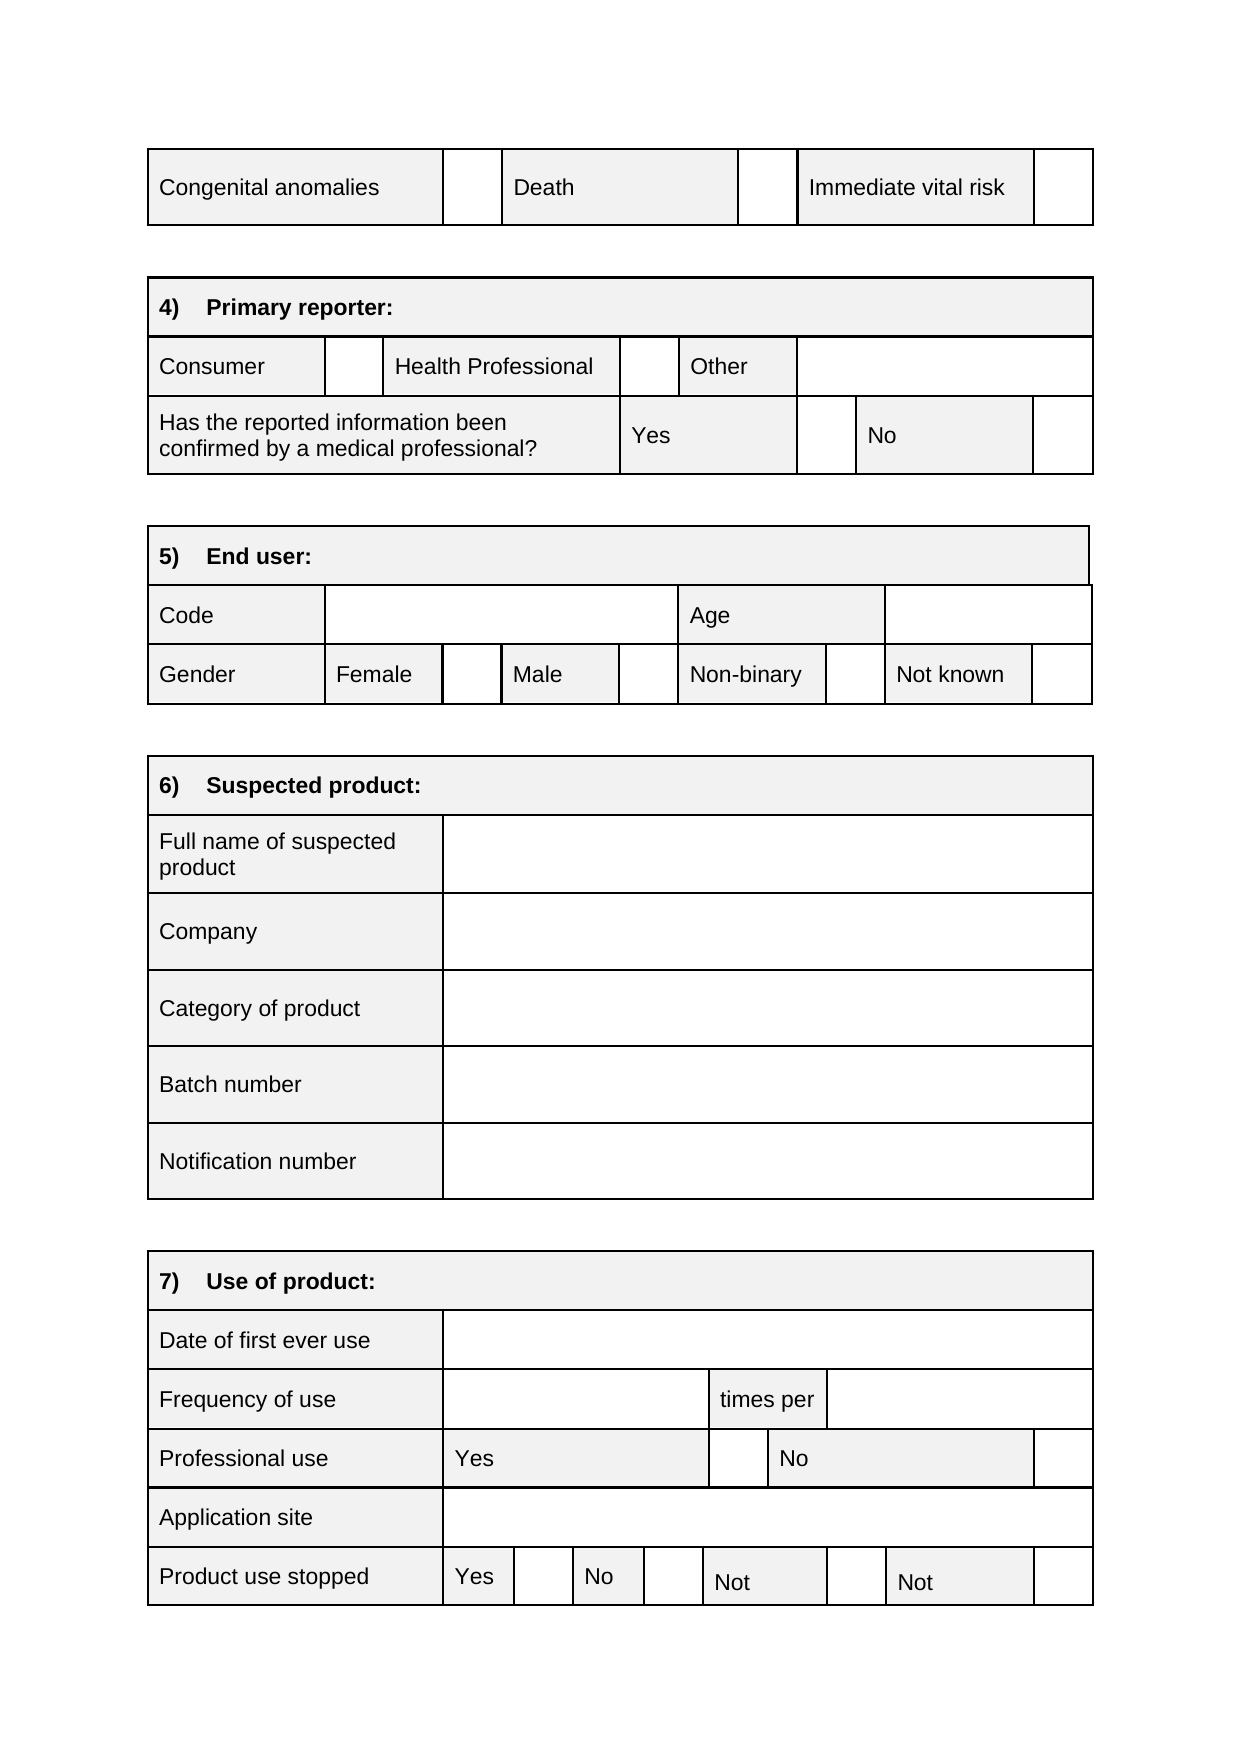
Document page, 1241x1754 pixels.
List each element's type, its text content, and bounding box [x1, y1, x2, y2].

table_cell Code [149, 586, 324, 643]
table_cell [444, 894, 1092, 969]
table_cell [444, 1489, 1092, 1546]
table_cell Full name of suspected product [149, 816, 442, 892]
table_cell [620, 645, 677, 702]
table_cell Consumer [149, 338, 324, 394]
table_cell Product use stopped [149, 1548, 442, 1604]
table_cell Has the reported information been confirmed by a medical professional? [149, 397, 619, 473]
table_cell [444, 971, 1092, 1045]
table_cell Immediate vital risk [799, 150, 1033, 224]
table_cell No [857, 397, 1032, 473]
table_cell No [574, 1548, 643, 1604]
table_cell Company [149, 894, 442, 969]
table_header End user: [149, 527, 1088, 584]
table_cell [444, 1370, 708, 1427]
table_cell Notification number [149, 1124, 442, 1198]
table_cell Frequency of use [149, 1370, 442, 1427]
table_cell Category of product [149, 971, 442, 1045]
table_cell [326, 338, 382, 394]
table_cell [1035, 150, 1092, 224]
table_cell Health Professional [384, 338, 619, 394]
table_cell [326, 586, 677, 643]
table_cell [739, 150, 796, 224]
table_cell [444, 645, 500, 702]
table_cell Non-binary [679, 645, 825, 702]
table_header Use of product: [149, 1252, 1092, 1309]
table_cell Female [326, 645, 441, 702]
table_cell [515, 1548, 572, 1604]
table_cell [444, 1047, 1092, 1122]
table_cell [645, 1548, 702, 1604]
table_cell No [769, 1430, 1033, 1486]
table_cell [827, 645, 884, 702]
table_cell [444, 1124, 1092, 1198]
table_cell [444, 150, 501, 224]
table_cell Yes [621, 397, 796, 473]
table_header Primary reporter: [149, 279, 1092, 335]
table_cell Application site [149, 1489, 442, 1546]
table_header Suspected product: [149, 757, 1092, 814]
table_cell [621, 338, 678, 394]
table_cell times per [710, 1370, 826, 1427]
table_cell [444, 816, 1092, 892]
table_cell [1034, 397, 1092, 473]
table_cell [828, 1548, 885, 1604]
table_cell Not known [886, 645, 1031, 702]
table_cell [710, 1430, 767, 1486]
table_cell Date of first ever use [149, 1311, 442, 1368]
table_cell Batch number [149, 1047, 442, 1122]
table_cell Male [503, 645, 618, 702]
table_cell Not [704, 1548, 826, 1604]
table_cell [1035, 1430, 1092, 1486]
table_cell Gender [149, 645, 324, 702]
table_cell Congenital anomalies [149, 150, 442, 224]
table_cell [798, 338, 1092, 394]
table_cell Not [887, 1548, 1033, 1604]
table_cell Professional use [149, 1430, 442, 1486]
table_cell Age [679, 586, 884, 643]
table_cell [444, 1311, 1092, 1368]
table_cell Yes [444, 1430, 708, 1486]
table_cell Yes [444, 1548, 513, 1604]
table_cell Other [680, 338, 796, 394]
table_cell [1035, 1548, 1092, 1604]
table_cell [828, 1370, 1092, 1427]
table_cell [798, 397, 855, 473]
table_cell Death [503, 150, 737, 224]
table_cell [1033, 645, 1091, 702]
table_cell [886, 586, 1091, 643]
